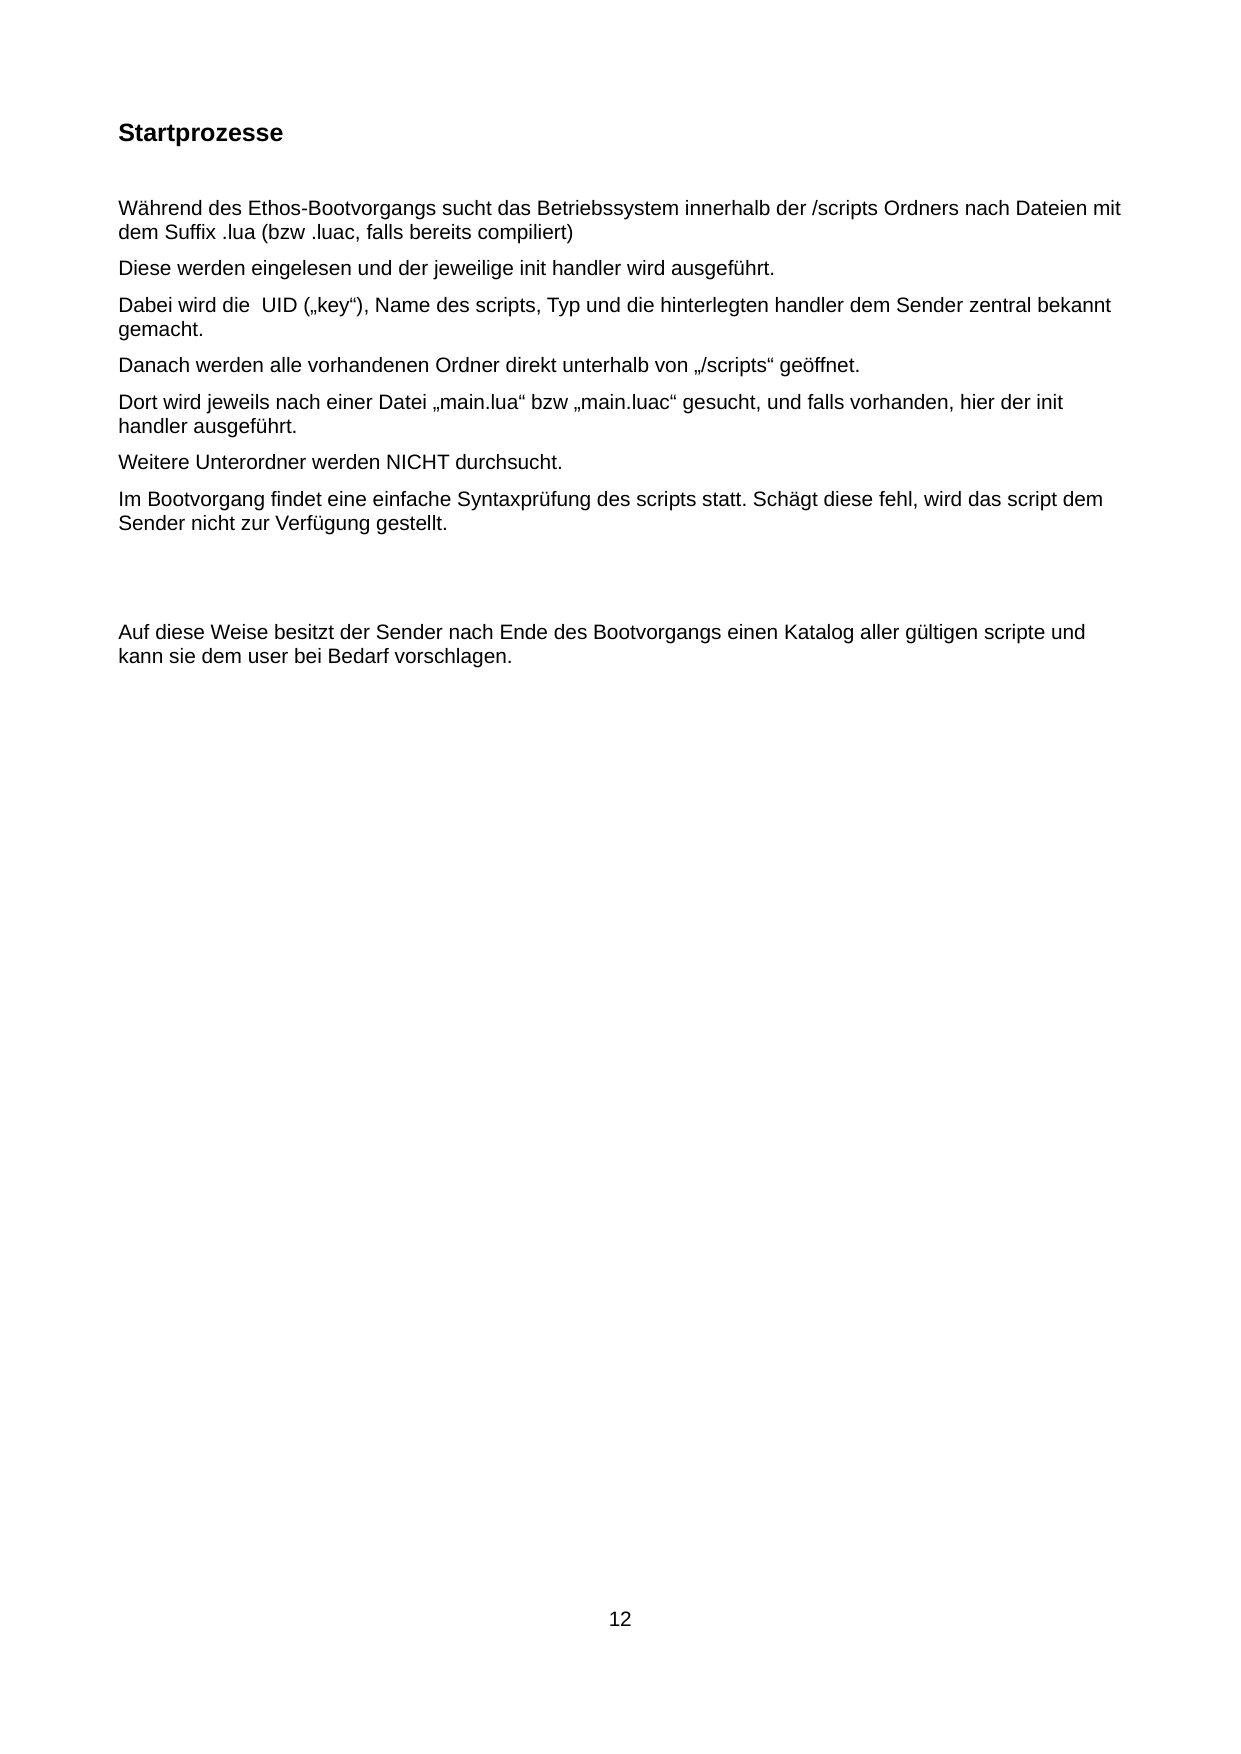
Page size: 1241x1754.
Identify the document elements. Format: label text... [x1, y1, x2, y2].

subtitle Startprozesse [118, 118, 1122, 147]
text Dabei wird die UID („key“), Name des scripts, Typ und die hinterlegten handler dem Sender zentral bekannt gemacht. [118, 293, 1122, 341]
text Dort wird jeweils nach einer Datei „main.lua“ bzw „main.luac“ gesucht, und falls vorhanden, hier der init handler ausgeführt. [118, 389, 1122, 437]
text Danach werden alle vorhandenen Ordner direkt unterhalb von „/scripts“ geöffnet. [118, 353, 1122, 377]
text Im Bootvorgang findet eine einfache Syntaxprüfung des scripts statt. Schägt diese fehl, wird das script dem Sender nicht zur Verfügung gestellt. [118, 486, 1122, 534]
text Auf diese Weise besitzt der Sender nach Ende des Bootvorgangs einen Katalog aller gültigen scripte und kann sie dem user bei Bedarf vorschlagen. [118, 620, 1122, 668]
text Während des Ethos-Bootvorgangs sucht das Betriebssystem innerhalb der /scripts Ordners nach Dateien mit dem Suffix .lua (bzw .luac, falls bereits compiliert) [118, 196, 1122, 244]
text Weitere Unterordner werden NICHT durchsucht. [118, 450, 1122, 474]
text Diese werden eingelesen und der jeweilige init handler wird ausgeführt. [118, 256, 1122, 280]
